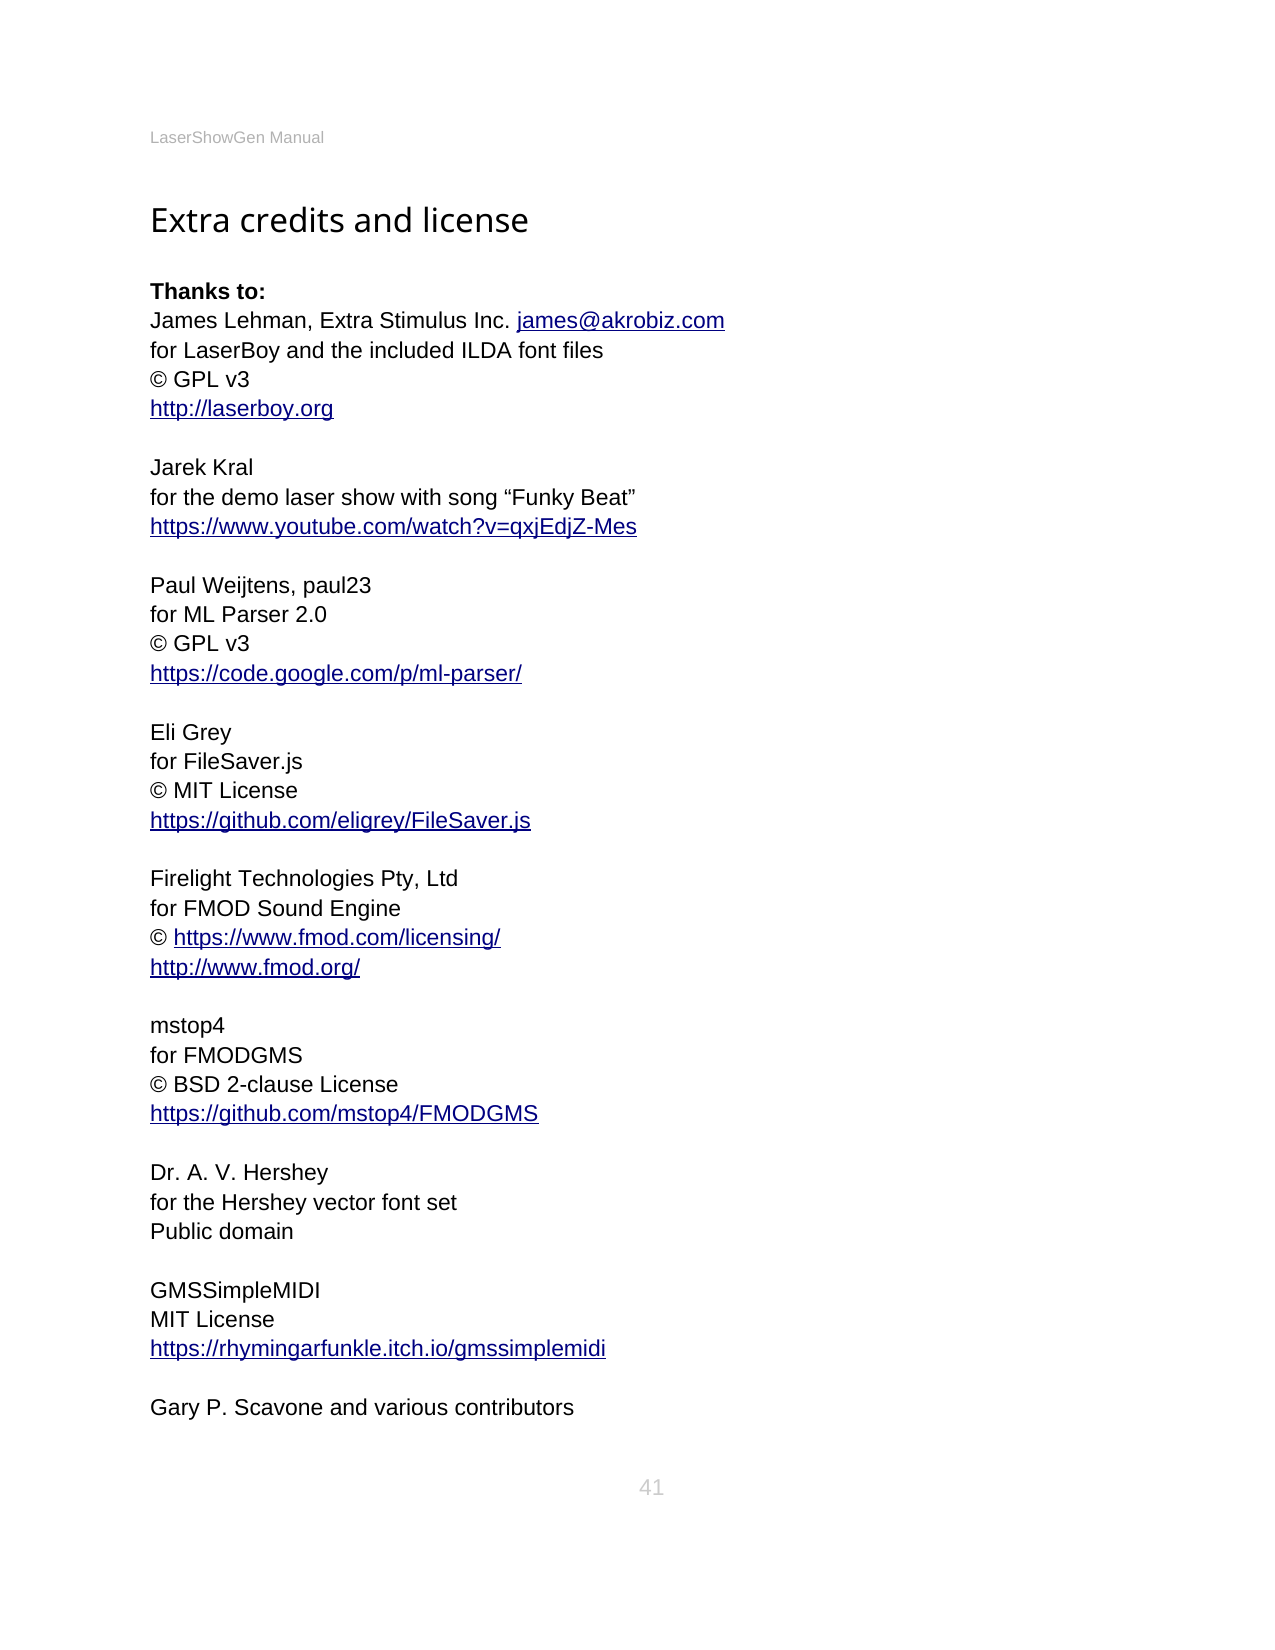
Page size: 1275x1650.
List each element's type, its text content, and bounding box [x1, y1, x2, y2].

text for the Hershey vector font set [150, 1189, 1153, 1215]
text Thanks to: [150, 279, 1153, 304]
text https://github.com/eligrey/FileSaver.js [150, 807, 1153, 833]
text Paul Weijtens, paul23 [150, 572, 1153, 598]
text Dr. A. V. Hershey [150, 1160, 1153, 1186]
text © BSD 2-clause License [150, 1072, 1153, 1097]
text http://www.fmod.org/ [150, 954, 1153, 980]
text http://laserboy.org [150, 396, 1153, 422]
text for FMODGMS [150, 1042, 1153, 1068]
text for ML Parser 2.0 [150, 602, 1153, 627]
text © MIT License [150, 778, 1153, 804]
text mstop4 [150, 1013, 1153, 1039]
text for the demo laser show with song “Funky Beat” [150, 484, 1153, 510]
text https://code.google.com/p/ml-parser/ [150, 661, 1153, 686]
text https://www.youtube.com/watch?v=qxjEdjZ-Mes [150, 514, 1153, 539]
text for LaserBoy and the included ILDA font files [150, 337, 1153, 363]
text GMSSimpleMIDI [150, 1277, 1153, 1303]
text https://rhymingarfunkle.itch.io/gmssimplemidi [150, 1336, 1153, 1362]
subtitle Extra credits and license [150, 197, 1153, 242]
text https://github.com/mstop4/FMODGMS [150, 1101, 1153, 1127]
text Gary P. Scavone and various contributors [150, 1395, 1153, 1421]
text MIT License [150, 1307, 1153, 1332]
text © GPL v3 [150, 367, 1153, 392]
text Jarek Kral [150, 455, 1153, 481]
text © GPL v3 [150, 631, 1153, 657]
text for FMOD Sound Engine [150, 896, 1153, 921]
text Public domain [150, 1219, 1153, 1244]
text Eli Grey [150, 719, 1153, 745]
text Firelight Technologies Pty, Ltd [150, 866, 1153, 892]
text James Lehman, Extra Stimulus Inc. james@akrobiz.com [150, 308, 1153, 334]
text for FileSaver.js [150, 749, 1153, 774]
text © https://www.fmod.com/licensing/ [150, 925, 1153, 951]
